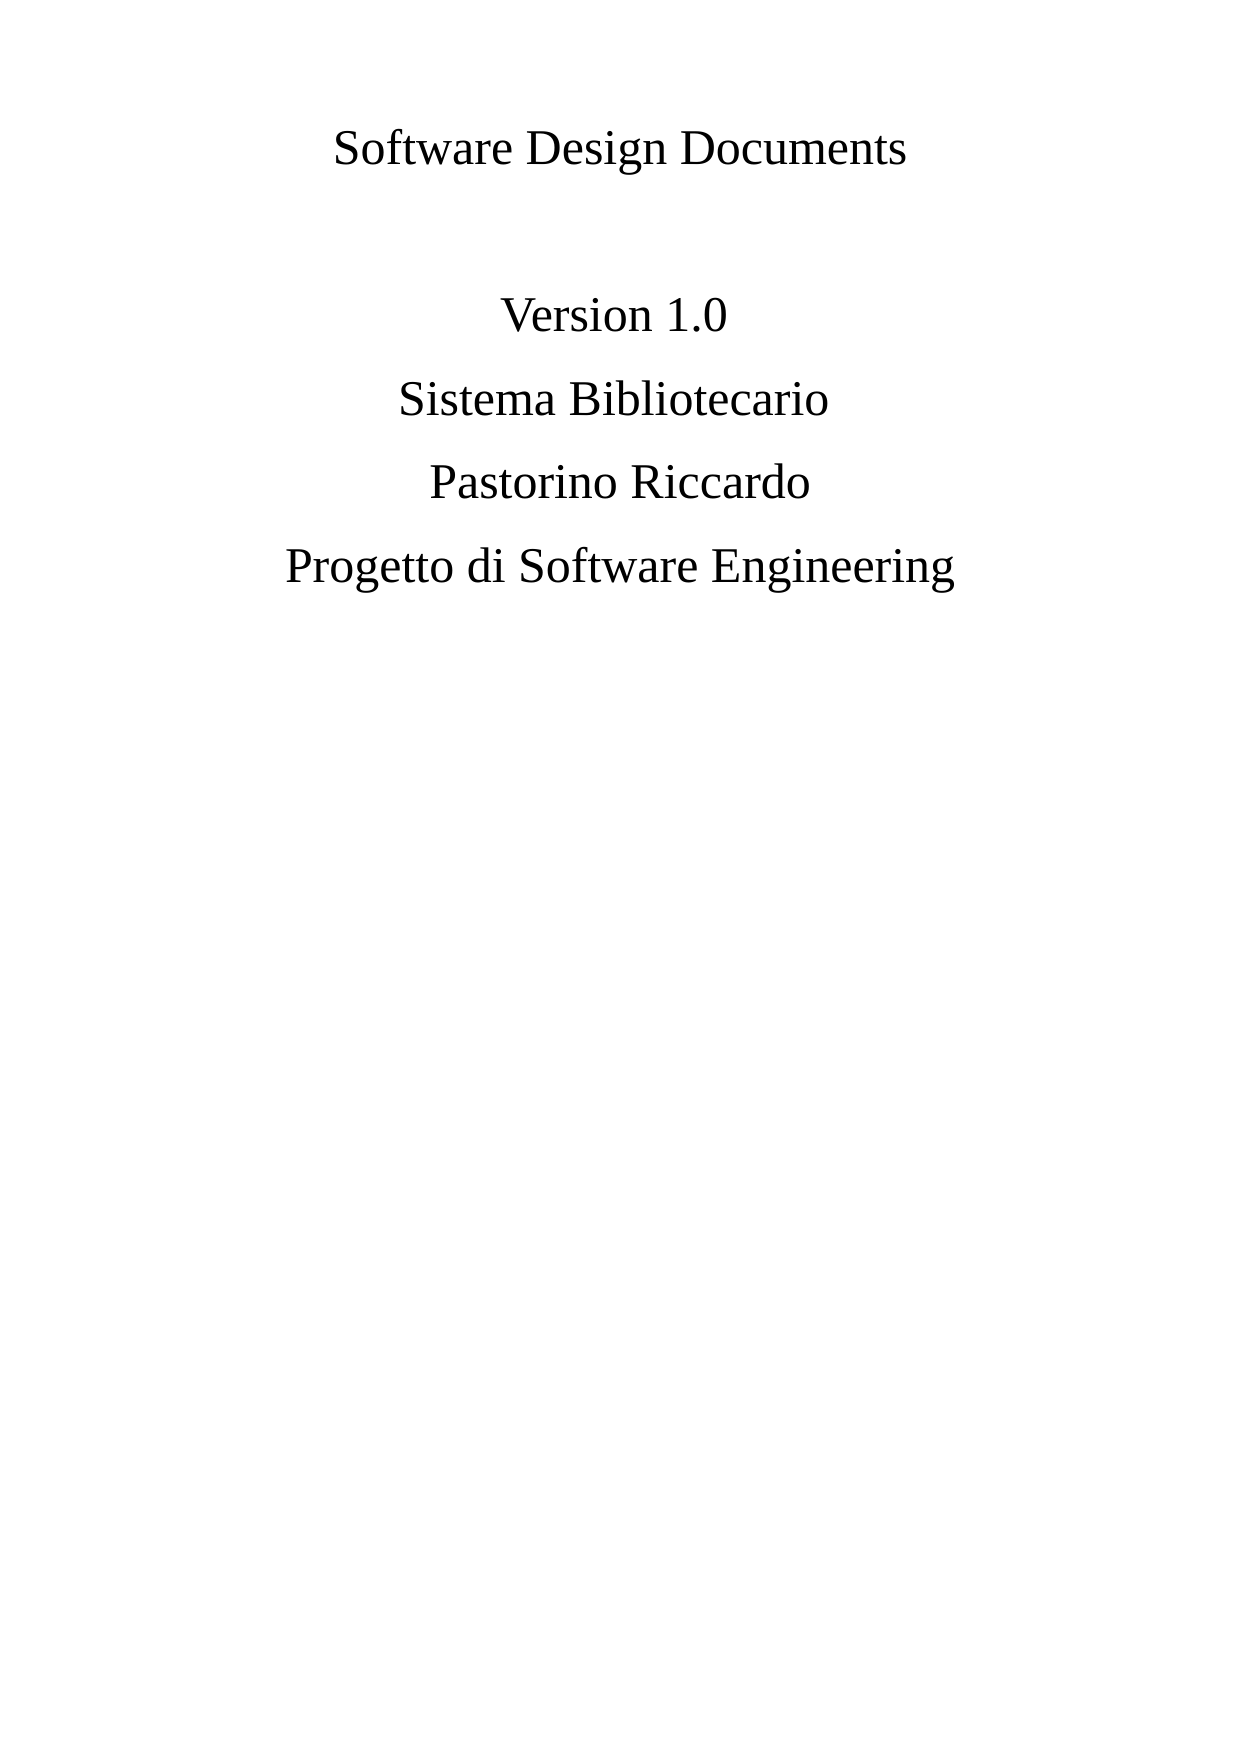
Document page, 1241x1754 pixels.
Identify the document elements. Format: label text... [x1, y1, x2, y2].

text Sistema Bibliotecario [118, 369, 1122, 426]
text Version 1.0 [118, 285, 1122, 343]
text Pastorino Riccardo [118, 452, 1122, 510]
text Progetto di Software Engineering [118, 536, 1122, 593]
text Software Design Documents [118, 118, 1122, 176]
